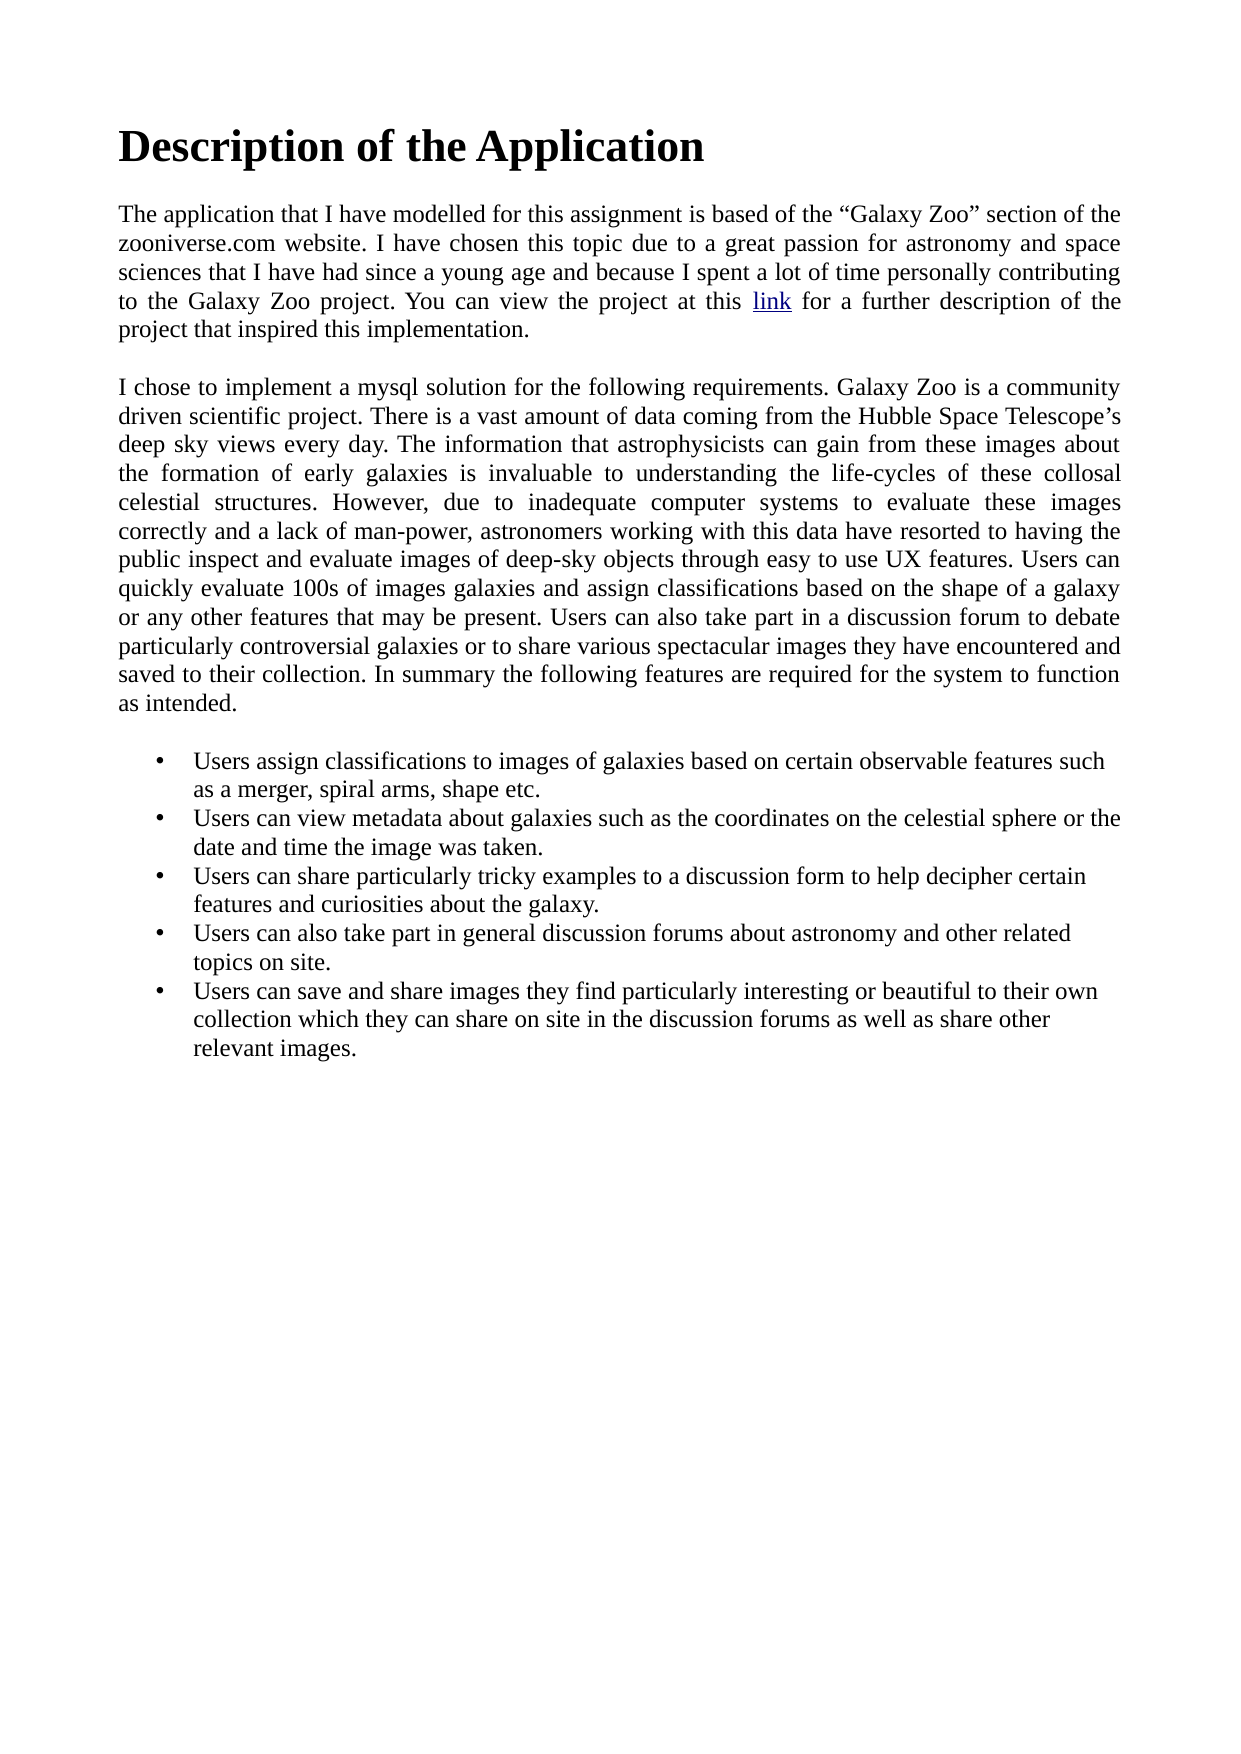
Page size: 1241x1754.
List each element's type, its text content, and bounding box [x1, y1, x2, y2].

list Users assign classifications to images of galaxies based on certain observable features such as a merger, spiral arms, shape etc. [156, 746, 1122, 803]
text Description of the Application [118, 118, 1122, 171]
list Users can share particularly tricky examples to a discussion form to help decipher certain features and curiosities about the galaxy. [156, 861, 1122, 918]
list Users can save and share images they find particularly interesting or beautiful to their own collection which they can share on site in the discussion forums as well as share other relevant images. [156, 976, 1122, 1062]
list Users can also take part in general discussion forums about astronomy and other related topics on site. [156, 918, 1122, 976]
text The application that I have modelled for this assignment is based of the “Galaxy Zoo” section of the zooniverse.com website. I have chosen this topic due to a great passion for astronomy and space sciences that I have had since a young age and because I spent a lot of time personally contributing to the Galaxy Zoo project. You can view the project at this link for a further description of the project that inspired this implementation. [118, 199, 1122, 343]
text I chose to implement a mysql solution for the following requirements. Galaxy Zoo is a community driven scientific project. There is a vast amount of data coming from the Hubble Space Telescope’s deep sky views every day. The information that astrophysicists can gain from these images about the formation of early galaxies is invaluable to understanding the life-cycles of these collosal celestial structures. However, due to inadequate computer systems to evaluate these images correctly and a lack of man-power, astronomers working with this data have resorted to having the public inspect and evaluate images of deep-sky objects through easy to use UX features. Users can quickly evaluate 100s of images galaxies and assign classifications based on the shape of a galaxy or any other features that may be present. Users can also take part in a discussion forum to debate particularly controversial galaxies or to share various spectacular images they have encountered and saved to their collection. In summary the following features are required for the system to function as intended. [118, 372, 1122, 717]
list Users can view metadata about galaxies such as the coordinates on the celestial sphere or the date and time the image was taken. [156, 803, 1122, 861]
